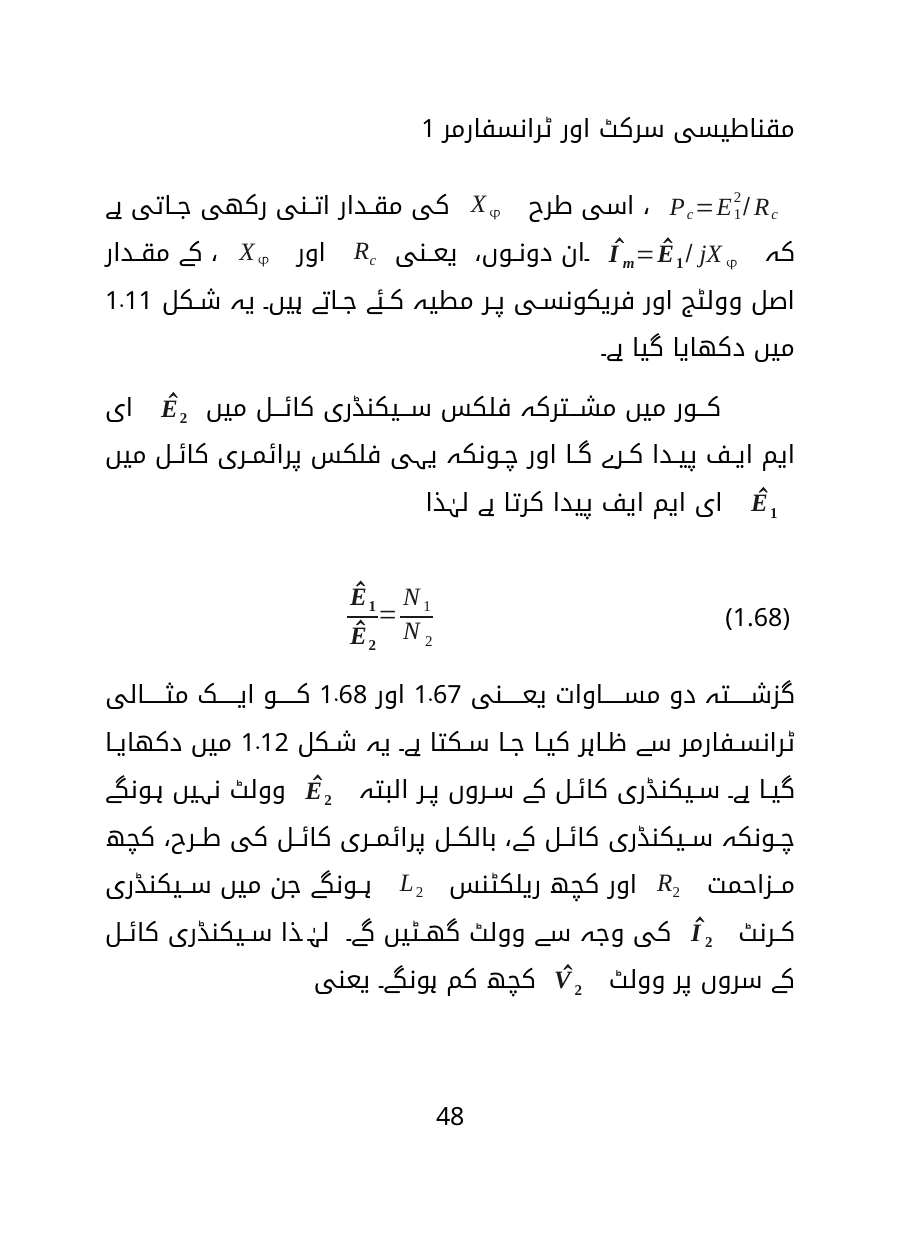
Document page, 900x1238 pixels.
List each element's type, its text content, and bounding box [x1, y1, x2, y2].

table_header (1.68) [681, 573, 795, 672]
table_header [105, 573, 681, 672]
text گزشتہ دو مساوات یعنی 1.67 اور 1.68 کو ایک مثالی ٹرانسفارمر سے ظاہر کیا جا سکتا ہے۔ یہ شکل 1.12 میں دکھایا گیا ہے۔ سیکنڈری کائل کے سروں پر البتہ وولٹ نہیں ہونگے چونکہ سیکنڈری کائل کے، بالکل پرائمری کائل کی طرح، کچھ مزاحمت اور کچھ ریلکٹنس ہونگے جن میں سیکنڈری کرنٹ کی وجہ سے وولٹ گھٹیں گے۔ لہٰذا سیکنڈری کائل کے سروں پر وولٹ کچھ کم ہونگے۔ یعنی [105, 672, 795, 1004]
text کور میں مشترکہ فلکس سیکنڈری کائل میں ای ایم ایف پیدا کرے گا اور چونکہ یہی فلکس پرائمری کائل میں ای ایم ایف پیدا کرتا ہے لہٰذا [105, 384, 795, 527]
text جہاںاس کا وہ حصہ ہے جو پرائمری کائل میںکے ساتھ ہم زاویہ ہے اور یہ کور میں برقی توانائی کے ضیاء کو ظاہر کرتا ہے جبکہاس کا وہ حصہ ہے جوسے نوے ڈگری کے زاویہ سے پیچھے رہتا ہے اور کائل میں فلکس کو جنم دیتا ہے۔ کرنٹ کے ان حصوں کو ہم ایک مزاحمت اور ایک انڈکٹنس سے پیش کرتے ہیں۔ یہ شکل میں دکھایا گیا ہے۔ کی مقدار اتنی رکھی جاتی ہے کہکور لاس کے برابر ہو یعنی ، اسی طرح کی مقدار اتنی رکھی جاتی ہے کہ ۔ان دونوں، یعنی اور ، کے مقدار اصل وولٹج اور فریکونسی پر مطیہ کئے جاتے ہیں۔ یہ شکل 1.11 میں دکھایا گیا ہے۔ [105, 182, 795, 372]
